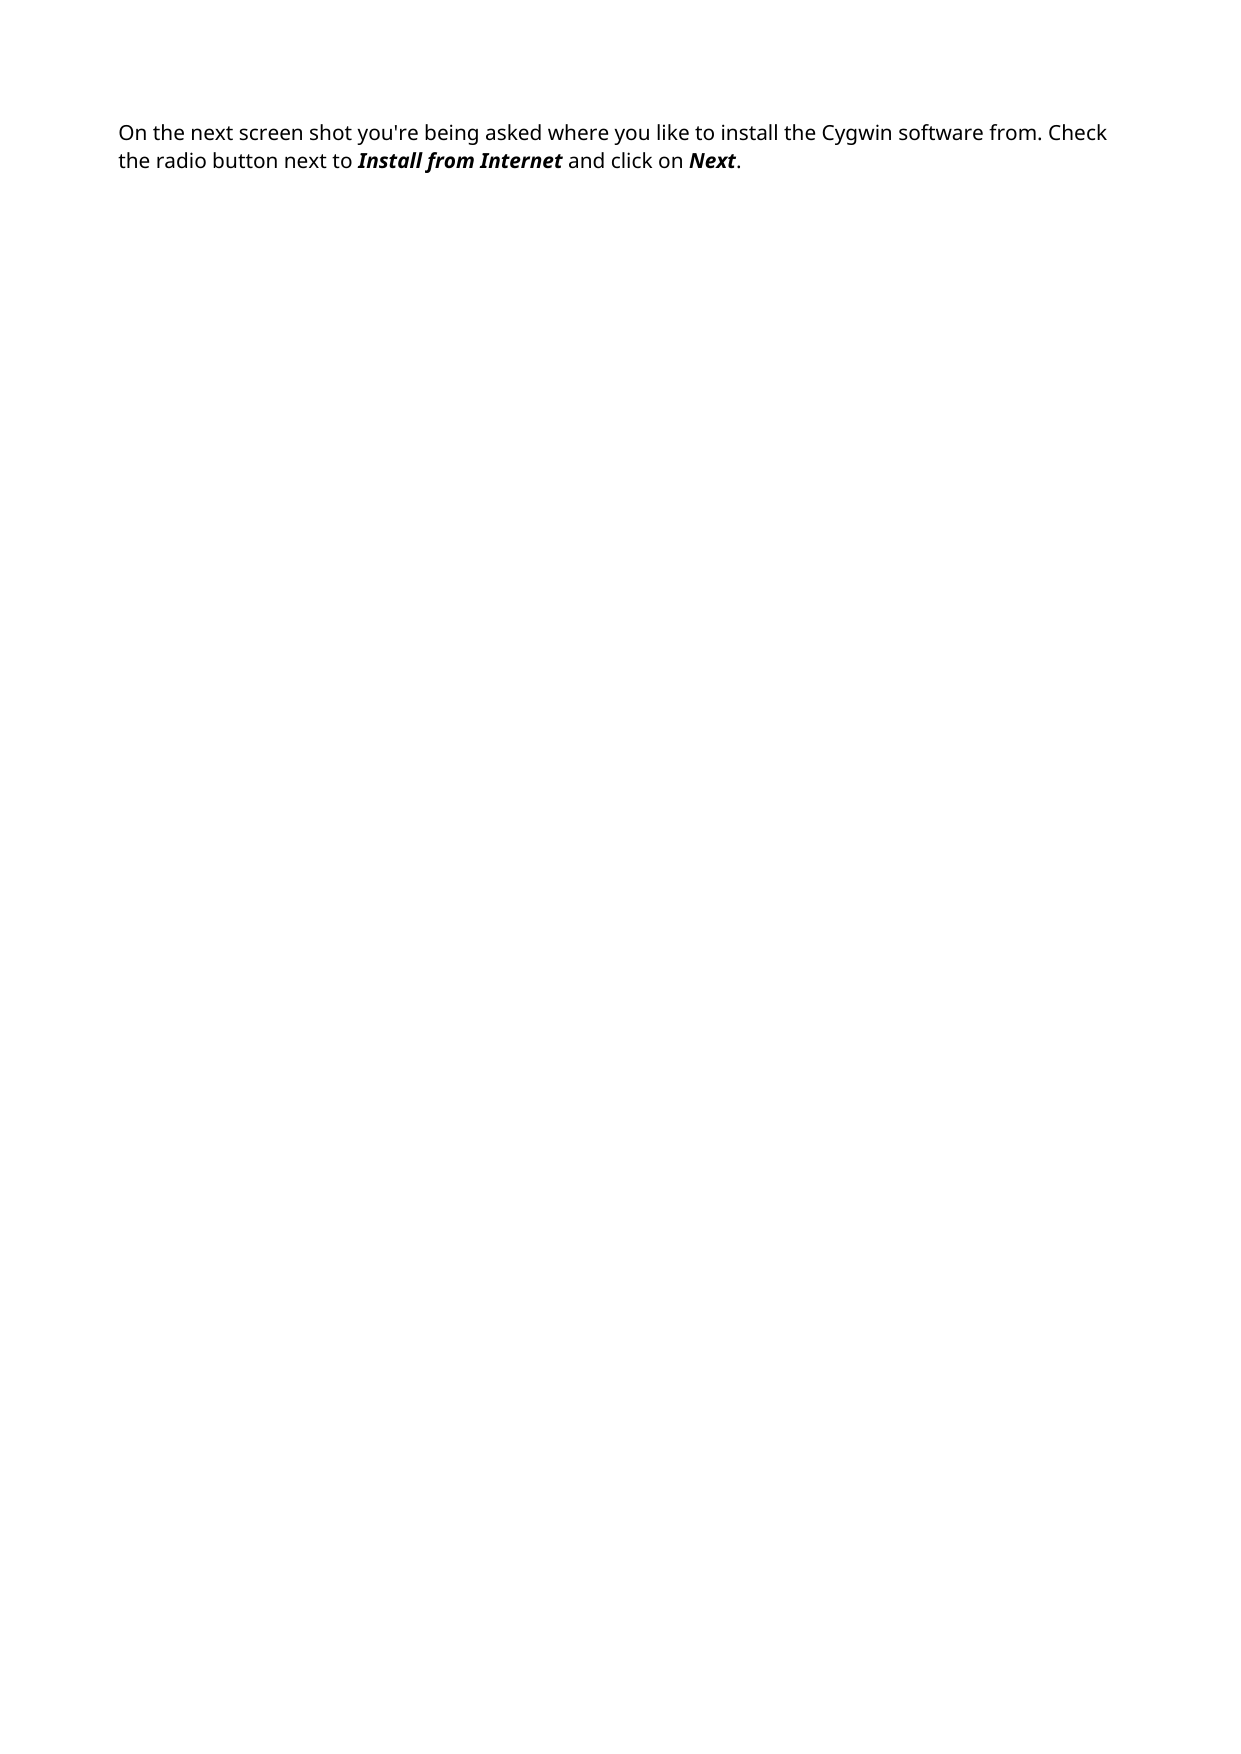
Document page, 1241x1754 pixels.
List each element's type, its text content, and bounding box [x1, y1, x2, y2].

text On the next screen shot you're being asked where you like to install the Cygwin software from. Check the radio button next to Install from Internet and click on Next. [118, 118, 1122, 175]
